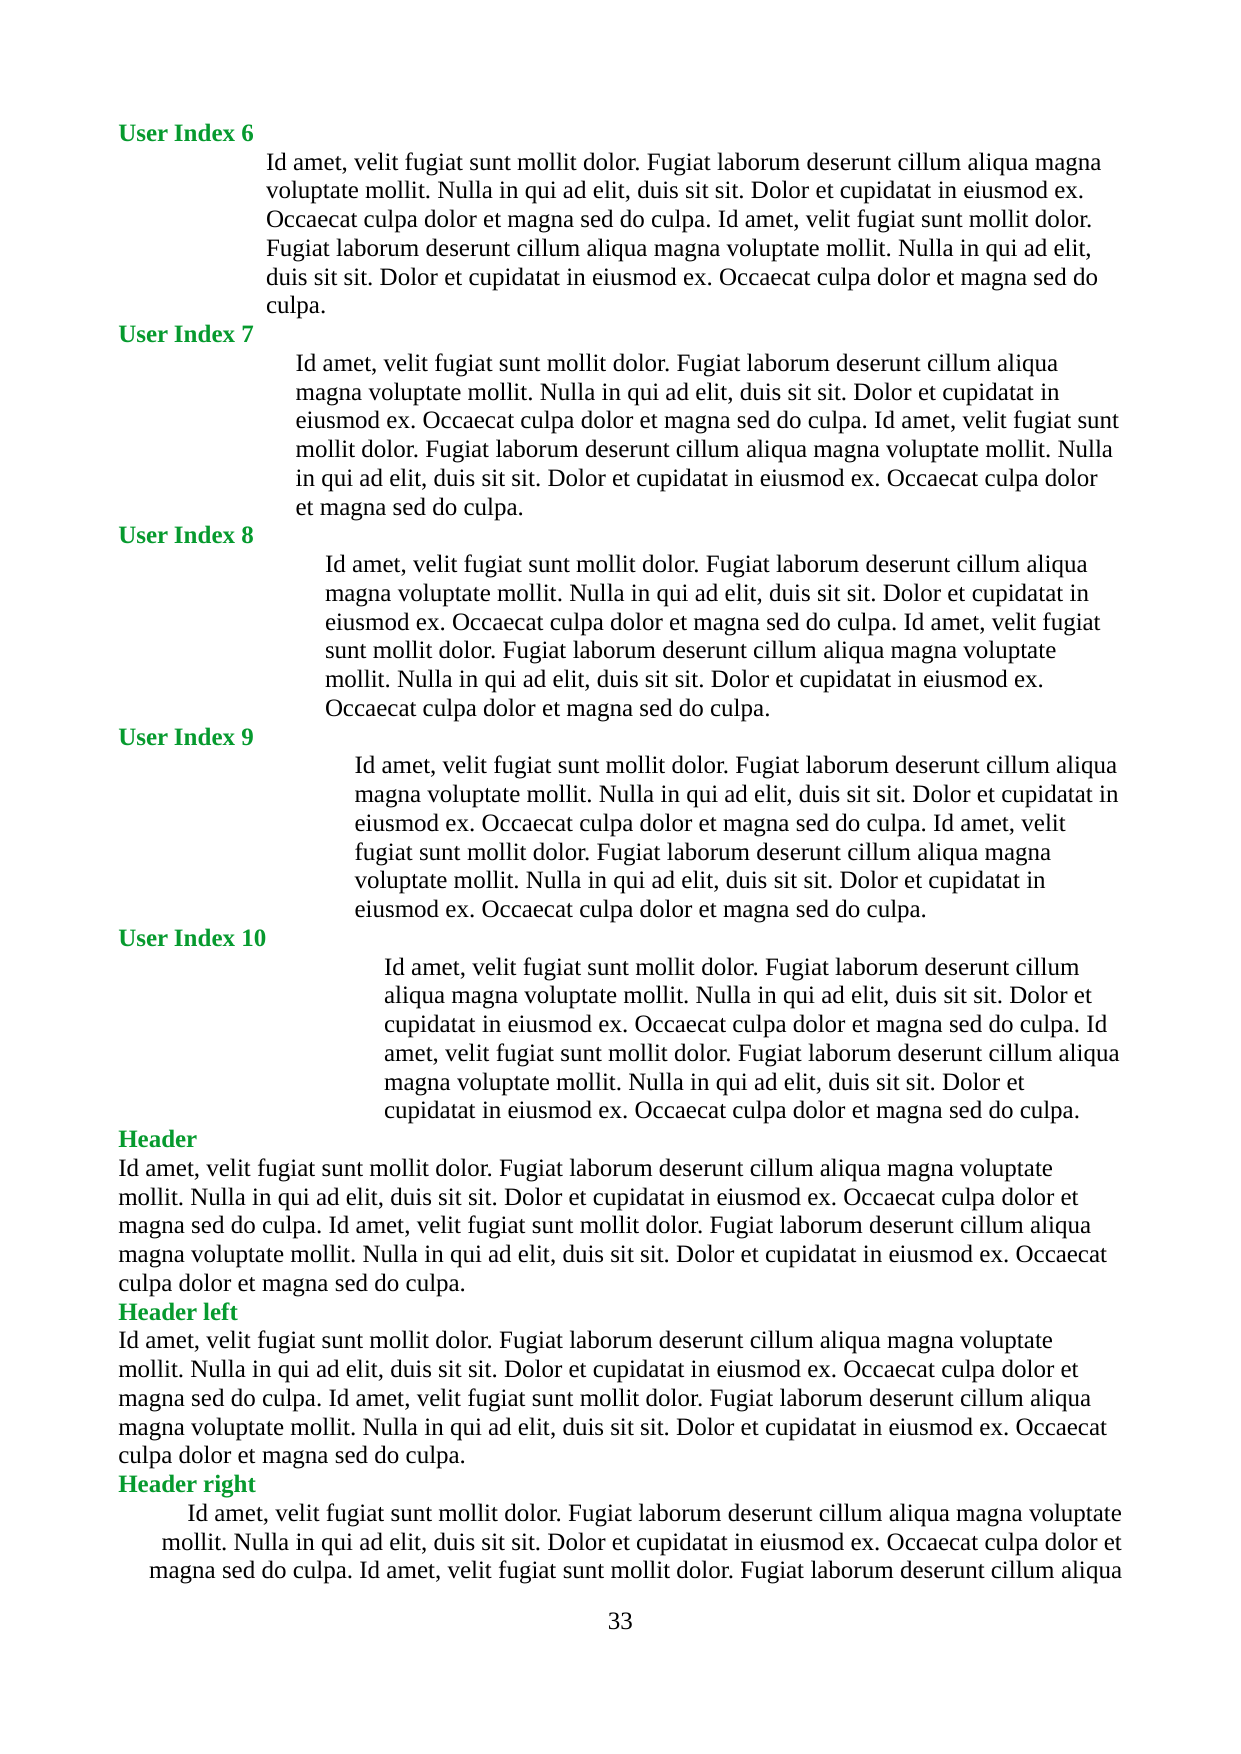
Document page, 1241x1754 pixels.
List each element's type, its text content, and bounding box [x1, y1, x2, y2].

text Id amet, velit fugiat sunt mollit dolor. Fugiat laborum deserunt cillum aliqua magna voluptate mollit. Nulla in qui ad elit, duis sit sit. Dolor et cupidatat in eiusmod ex. Occaecat culpa dolor et magna sed do culpa. Id amet, velit fugiat sunt mollit dolor. Fugiat laborum deserunt cillum aliqua magna voluptate mollit. Nulla in qui ad elit, duis sit sit. Dolor et cupidatat in eiusmod ex. Occaecat culpa dolor et magna sed do culpa. [325, 549, 1122, 722]
text Id amet, velit fugiat sunt mollit dolor. Fugiat laborum deserunt cillum aliqua magna voluptate mollit. Nulla in qui ad elit, duis sit sit. Dolor et cupidatat in eiusmod ex. Occaecat culpa dolor et magna sed do culpa. Id amet, velit fugiat sunt mollit dolor. Fugiat laborum deserunt cillum aliqua magna voluptate mollit. Nulla in qui ad elit, duis sit sit. Dolor et cupidatat in eiusmod ex. Occaecat culpa dolor et magna sed do culpa. [118, 1153, 1122, 1297]
text Header right [118, 1469, 1122, 1498]
text User Index 10 [118, 923, 1122, 952]
text Id amet, velit fugiat sunt mollit dolor. Fugiat laborum deserunt cillum aliqua magna voluptate mollit. Nulla in qui ad elit, duis sit sit. Dolor et cupidatat in eiusmod ex. Occaecat culpa dolor et magna sed do culpa. Id amet, velit fugiat sunt mollit dolor. Fugiat laborum deserunt cillum aliqua magna voluptate mollit. Nulla in qui ad elit, duis sit sit. Dolor et cupidatat in eiusmod ex. Occaecat culpa dolor et magna sed do culpa. [354, 751, 1122, 923]
text Id amet, velit fugiat sunt mollit dolor. Fugiat laborum deserunt cillum aliqua magna voluptate mollit. Nulla in qui ad elit, duis sit sit. Dolor et cupidatat in eiusmod ex. Occaecat culpa dolor et magna sed do culpa. Id amet, velit fugiat sunt mollit dolor. Fugiat laborum deserunt cillum aliqua magna voluptate mollit. Nulla in qui ad elit, duis sit sit. Dolor et cupidatat in eiusmod ex. Occaecat culpa dolor et magna sed do culpa. [384, 952, 1122, 1124]
text Header left [118, 1297, 1122, 1326]
text User Index 9 [118, 722, 1122, 751]
text Id amet, velit fugiat sunt mollit dolor. Fugiat laborum deserunt cillum aliqua magna voluptate mollit. Nulla in qui ad elit, duis sit sit. Dolor et cupidatat in eiusmod ex. Occaecat culpa dolor et magna sed do culpa. Id amet, velit fugiat sunt mollit dolor. Fugiat laborum deserunt cillum aliqua [118, 1498, 1122, 1584]
text User Index 8 [118, 521, 1122, 549]
text Id amet, velit fugiat sunt mollit dolor. Fugiat laborum deserunt cillum aliqua magna voluptate mollit. Nulla in qui ad elit, duis sit sit. Dolor et cupidatat in eiusmod ex. Occaecat culpa dolor et magna sed do culpa. Id amet, velit fugiat sunt mollit dolor. Fugiat laborum deserunt cillum aliqua magna voluptate mollit. Nulla in qui ad elit, duis sit sit. Dolor et cupidatat in eiusmod ex. Occaecat culpa dolor et magna sed do culpa. [118, 1326, 1122, 1469]
text User Index 6 [118, 118, 1122, 147]
text Header [118, 1124, 1122, 1153]
text Id amet, velit fugiat sunt mollit dolor. Fugiat laborum deserunt cillum aliqua magna voluptate mollit. Nulla in qui ad elit, duis sit sit. Dolor et cupidatat in eiusmod ex. Occaecat culpa dolor et magna sed do culpa. Id amet, velit fugiat sunt mollit dolor. Fugiat laborum deserunt cillum aliqua magna voluptate mollit. Nulla in qui ad elit, duis sit sit. Dolor et cupidatat in eiusmod ex. Occaecat culpa dolor et magna sed do culpa. [266, 147, 1122, 319]
text Id amet, velit fugiat sunt mollit dolor. Fugiat laborum deserunt cillum aliqua magna voluptate mollit. Nulla in qui ad elit, duis sit sit. Dolor et cupidatat in eiusmod ex. Occaecat culpa dolor et magna sed do culpa. Id amet, velit fugiat sunt mollit dolor. Fugiat laborum deserunt cillum aliqua magna voluptate mollit. Nulla in qui ad elit, duis sit sit. Dolor et cupidatat in eiusmod ex. Occaecat culpa dolor et magna sed do culpa. [295, 348, 1122, 521]
text User Index 7 [118, 319, 1122, 348]
